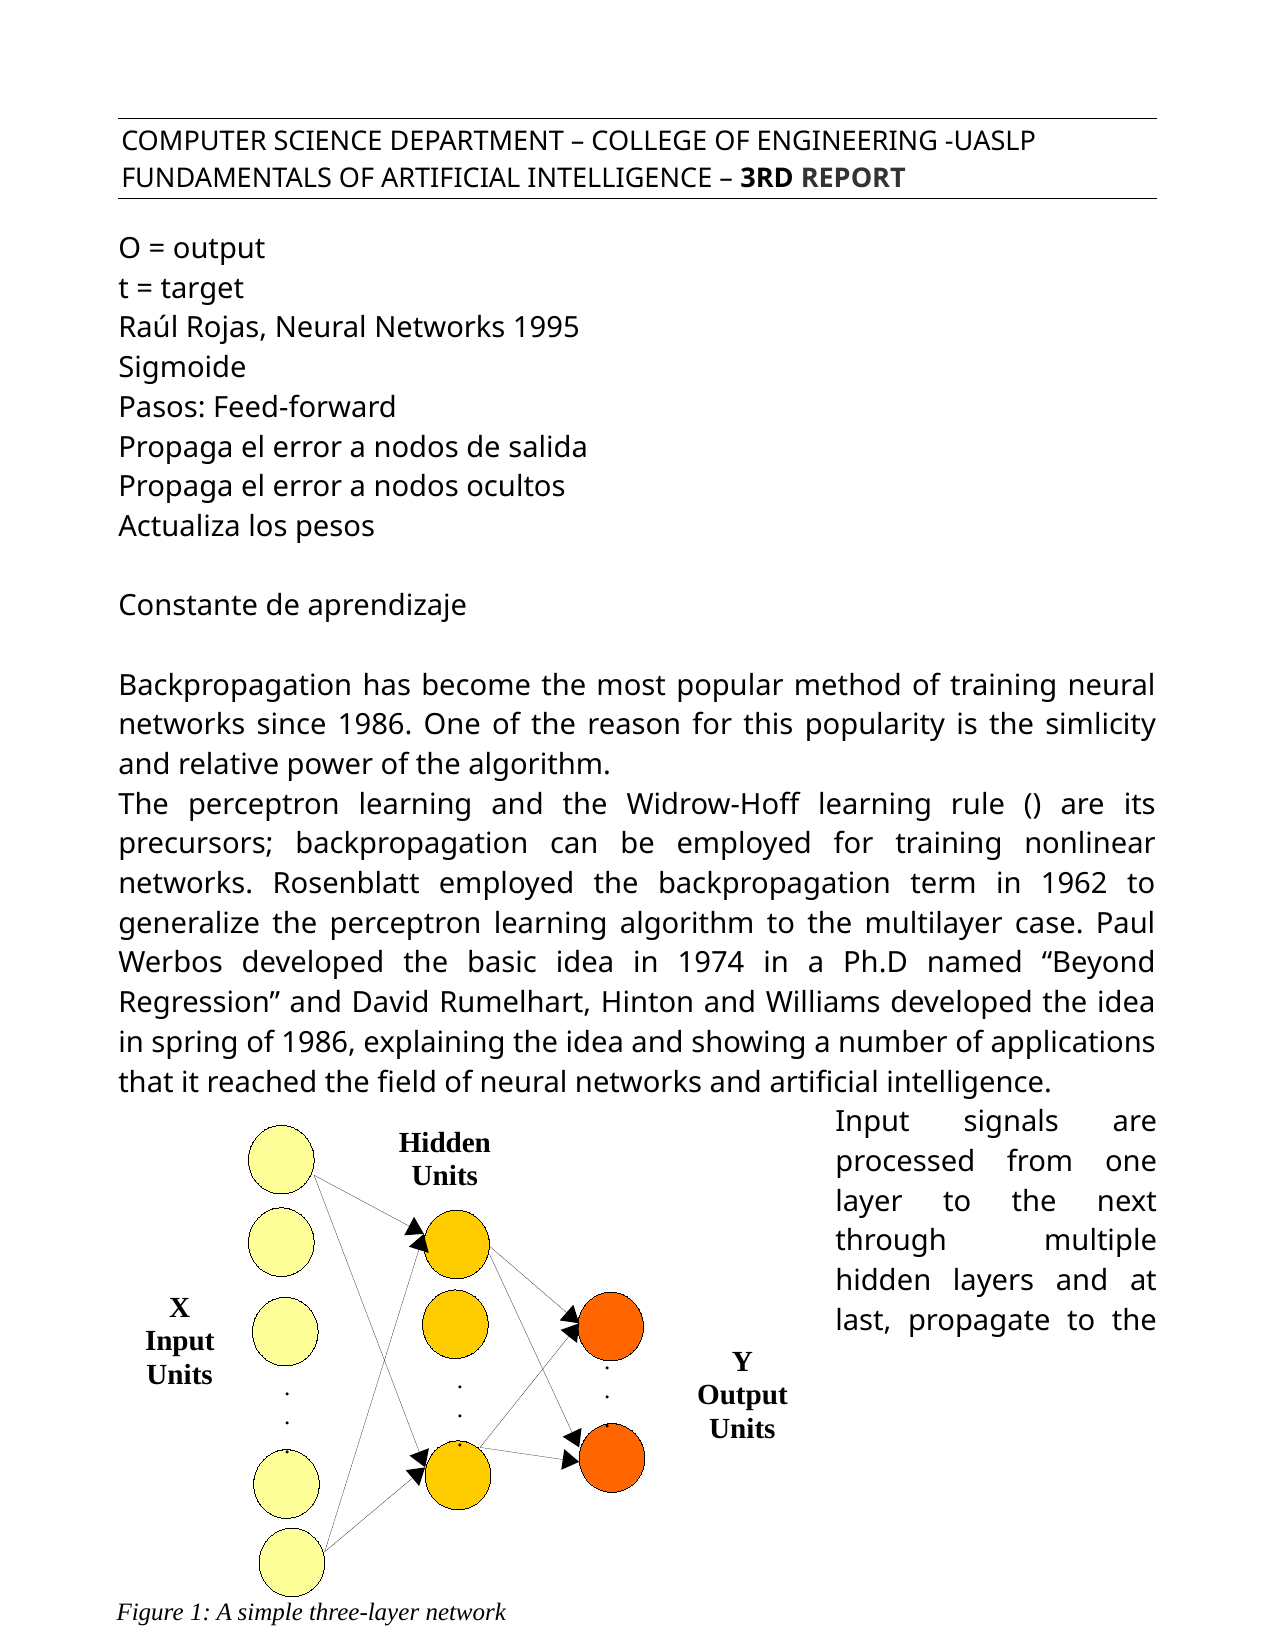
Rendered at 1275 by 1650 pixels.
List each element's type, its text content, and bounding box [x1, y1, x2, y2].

text O = output [118, 227, 1157, 267]
text Propaga el error a nodos ocultos [118, 466, 1157, 505]
text t = target [118, 267, 1157, 307]
text Sigmoide [118, 346, 1157, 386]
text Backpropagation has become the most popular method of training neural networks since 1986. One of the reason for this popularity is the simlicity and relative power of the algorithm. [118, 664, 1157, 783]
text Raúl Rojas, Neural Networks 1995 [118, 307, 1157, 346]
text Actualiza los pesos [118, 505, 1157, 545]
text Pasos: Feed-forward [118, 386, 1157, 426]
text Constante de aprendizaje [118, 584, 1157, 624]
text Figure 1: A simple three-layer network [116, 1137, 817, 1626]
text Input signals are processed from one layer to the next through multiple hidden layers and at last, propagate to the output layer. Backpropagation model belongs to the error correction learning type. [118, 1101, 1157, 1339]
text Propaga el error a nodos de salida [118, 426, 1157, 466]
text The perceptron learning and the Widrow-Hoff learning rule () are its precursors; backpropagation can be employed for training nonlinear networks. Rosenblatt employed the backpropagation term in 1962 to generalize the perceptron learning algorithm to the multilayer case. Paul Werbos developed the basic idea in 1974 in a Ph.D named “Beyond Regression” and David Rumelhart, Hinton and Williams developed the idea in spring of 1986, explaining the idea and showing a number of applications that it reached the field of neural networks and artificial intelligence. [118, 783, 1157, 1101]
